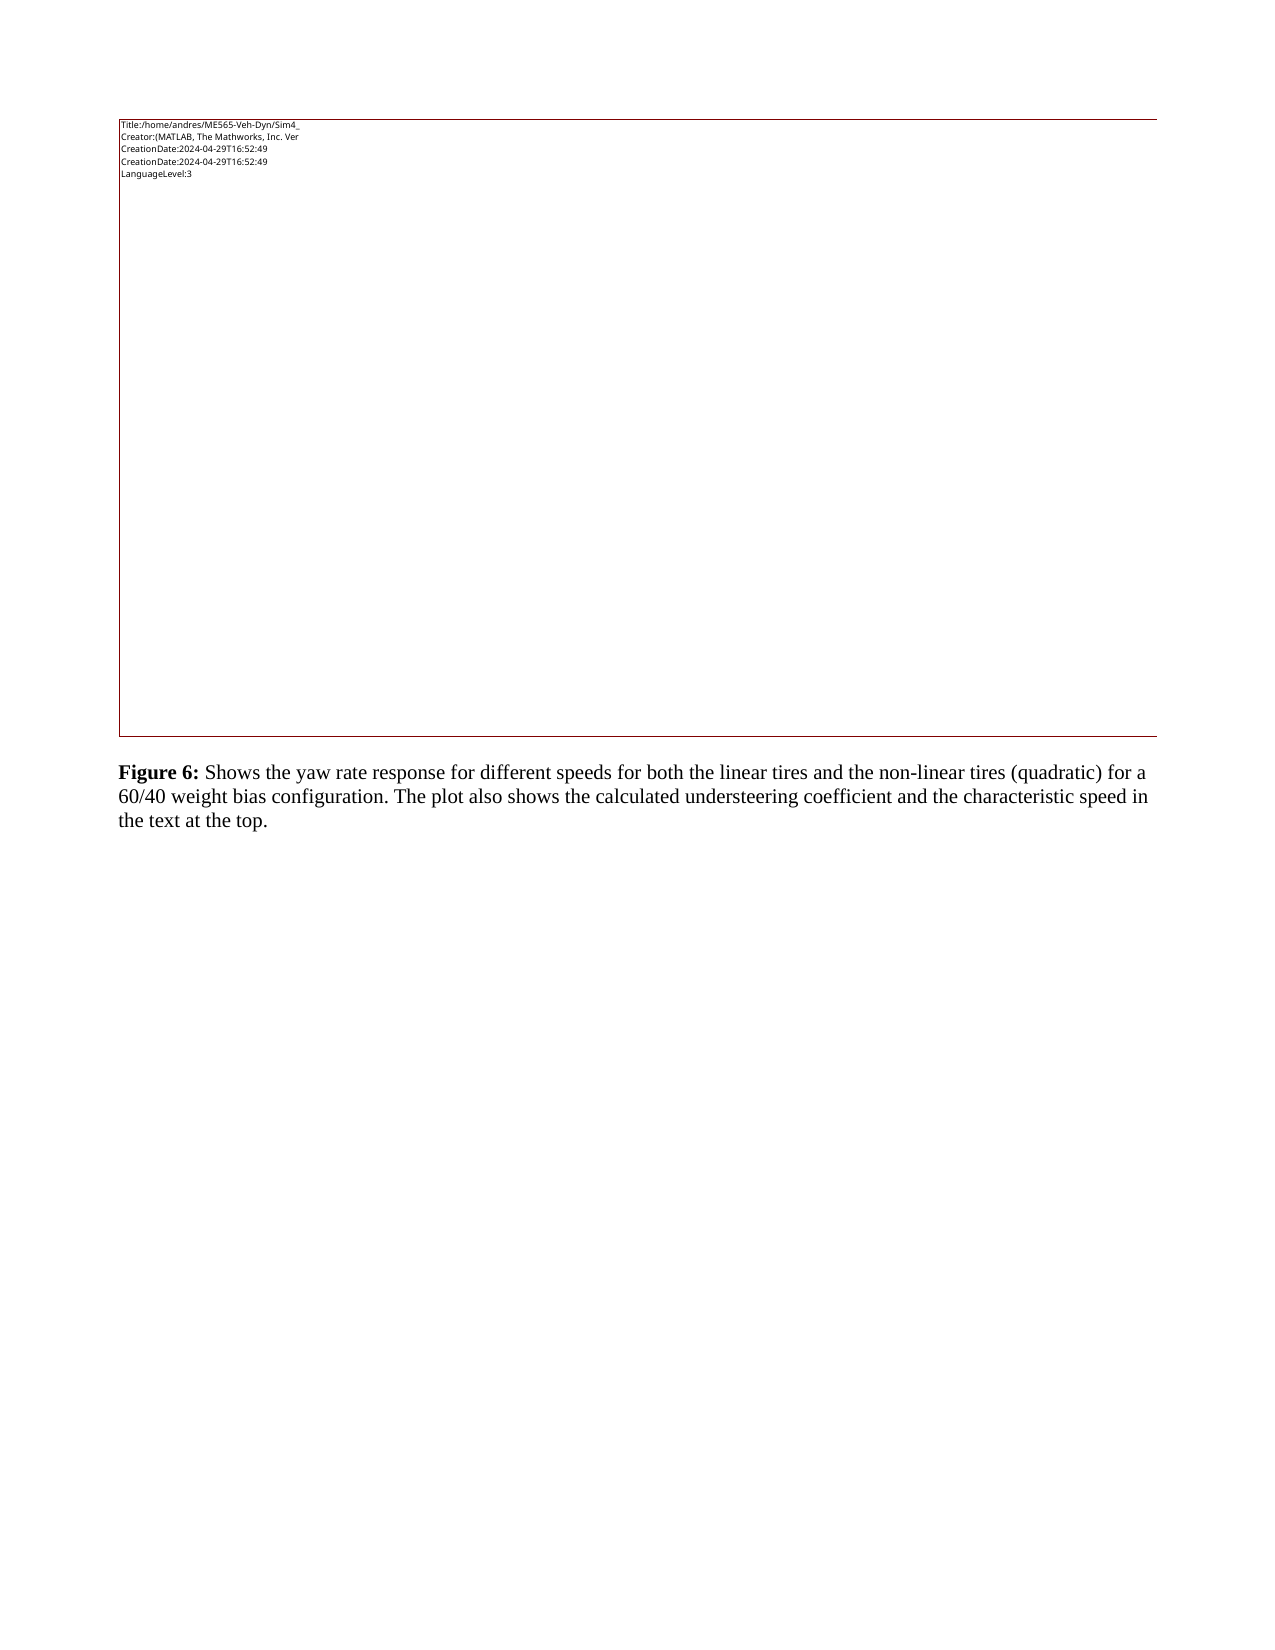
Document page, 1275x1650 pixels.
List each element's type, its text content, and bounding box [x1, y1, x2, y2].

text Figure 6: Shows the yaw rate response for different speeds for both the linear tires and the non-linear tires (quadratic) for a 60/40 weight bias configuration. The plot also shows the calculated understeering coefficient and the characteristic speed in the text at the top. [118, 760, 1157, 832]
